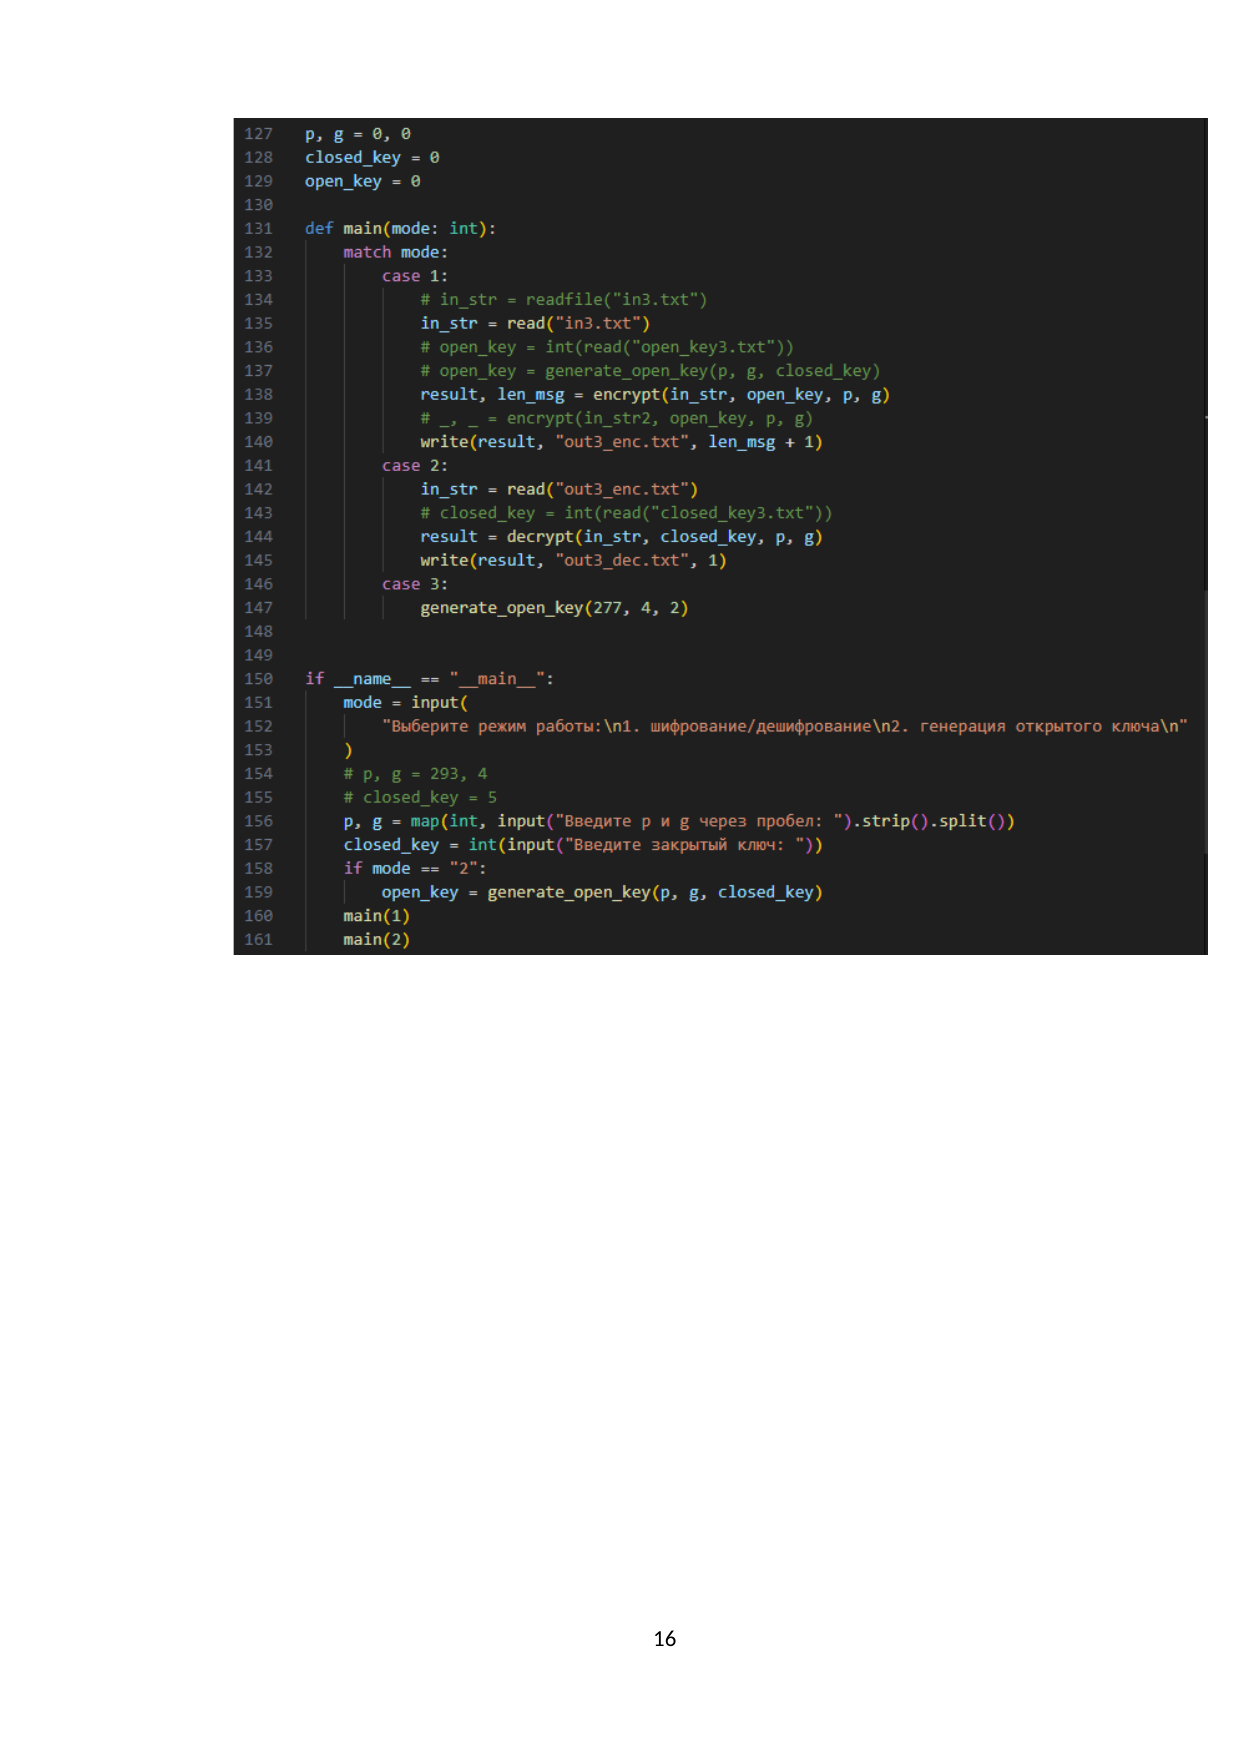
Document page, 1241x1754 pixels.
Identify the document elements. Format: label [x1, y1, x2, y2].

picture [233, 118, 1208, 955]
